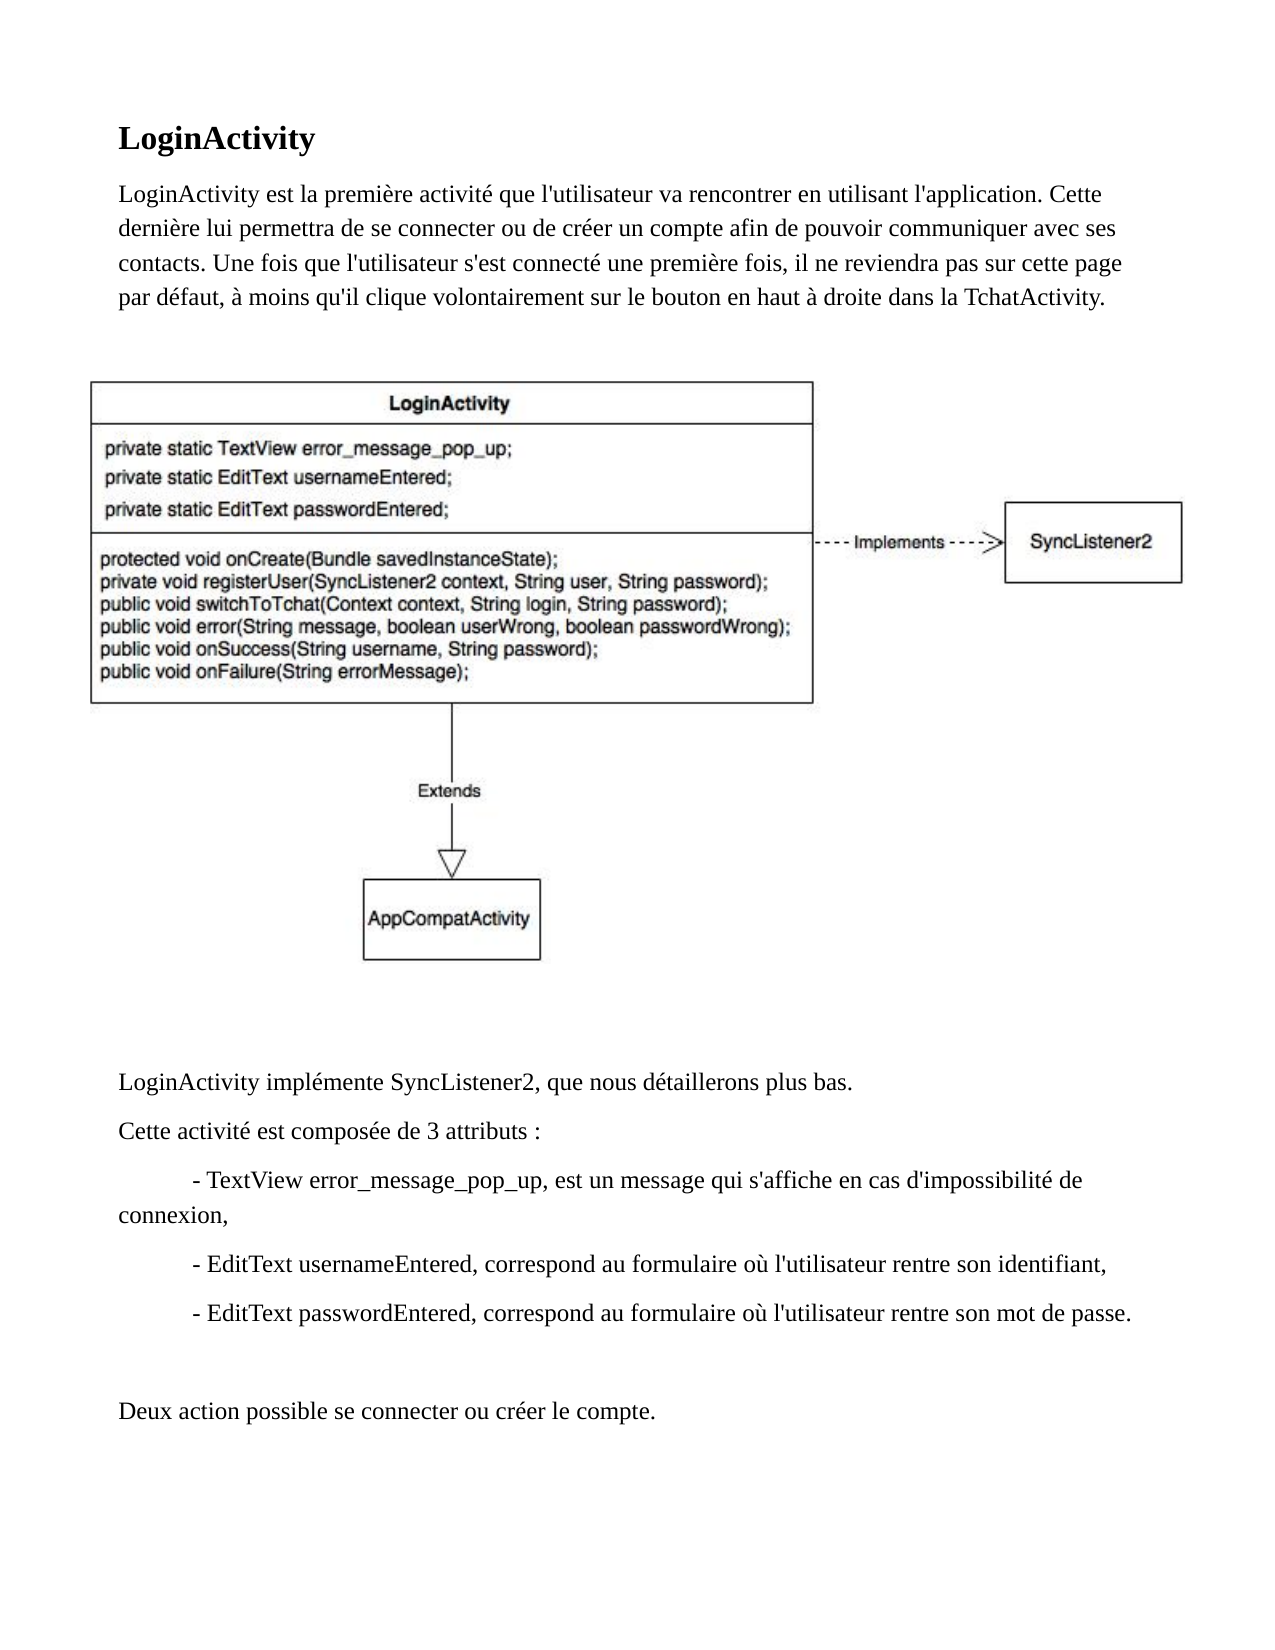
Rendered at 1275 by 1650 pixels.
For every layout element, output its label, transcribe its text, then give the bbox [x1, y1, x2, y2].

text Deux action possible se connecter ou créer le compte. [118, 1396, 1157, 1425]
text - EditText passwordEntered, correspond au formulaire où l'utilisateur rentre son mot de passe. [118, 1298, 1157, 1327]
text - EditText usernameEntered, correspond au formulaire où l'utilisateur rentre son identifiant, [118, 1249, 1157, 1278]
picture [90, 380, 1186, 964]
text LoginActivity [118, 118, 1157, 157]
text LoginActivity implémente SyncListener2, que nous détaillerons plus bas. [118, 1067, 1157, 1096]
text - TextView error_message_pop_up, est un message qui s'affiche en cas d'impossibilité de connexion, [118, 1165, 1157, 1228]
text LoginActivity est la première activité que l'utilisateur va rencontrer en utilisant l'application. Cette dernière lui permettra de se connecter ou de créer un compte afin de pouvoir communiquer avec ses contacts. Une fois que l'utilisateur s'est connecté une première fois, il ne reviendra pas sur cette page par défaut, à moins qu'il clique volontairement sur le bouton en haut à droite dans la TchatActivity. [118, 179, 1157, 311]
text Cette activité est composée de 3 attributs : [118, 1116, 1157, 1145]
